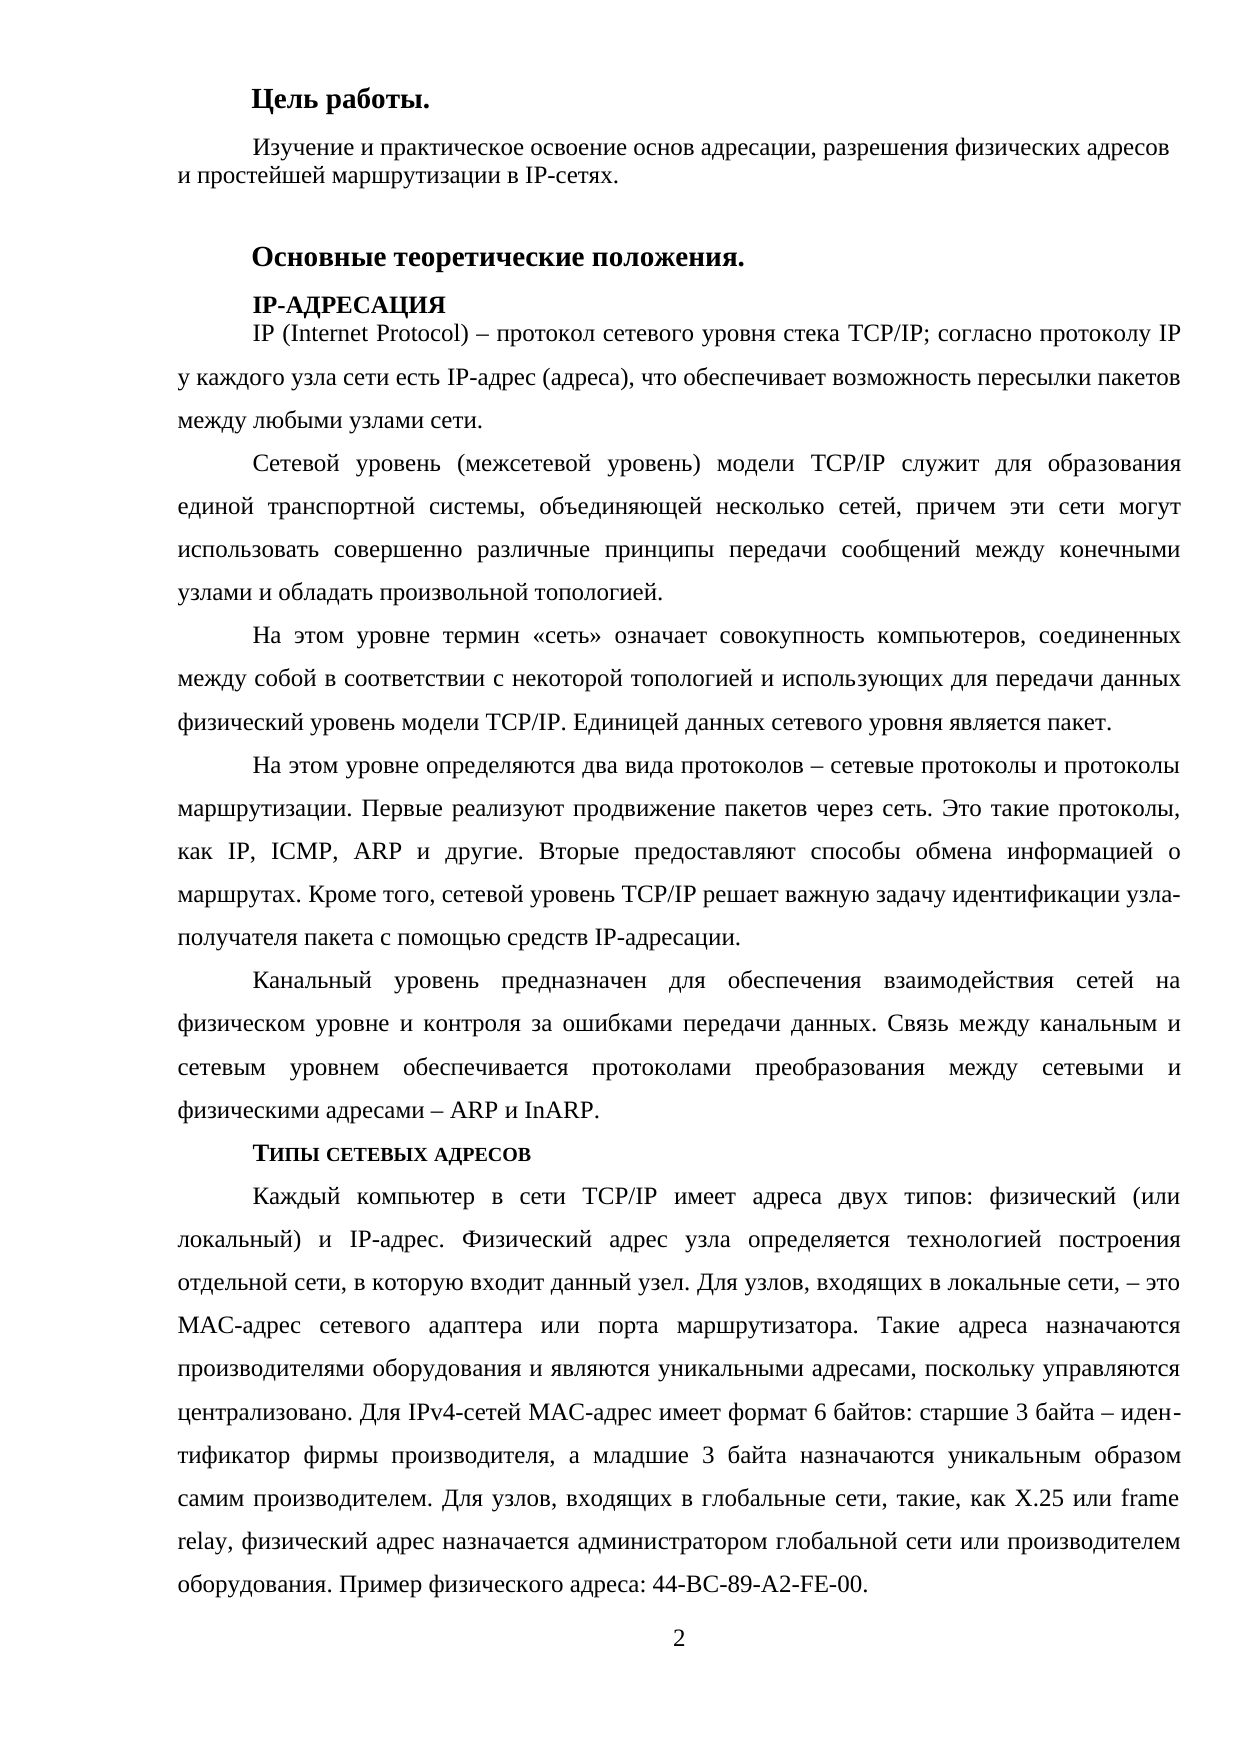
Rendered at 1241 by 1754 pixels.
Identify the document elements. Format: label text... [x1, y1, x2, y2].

text Цель работы. [177, 81, 1181, 115]
subtitle Типы сетевых адресов [177, 1138, 1181, 1167]
text На этом уровне определяются два вида протоколов – сетевые протоколы и протоколы маршрутизации. Первые реализуют продвижение пакетов через сеть. Это такие протоколы, как IP, ICMP, ARP и другие. Вторые предостав­ляют способы обмена информацией о маршрутах. Кроме того, сетевой уро­вень TCP/IP решает важную задачу идентификации узла-получателя пакета с помощью средств IP-адресации. [177, 750, 1181, 951]
text Канальный уровень предназначен для обеспечения взаимодействия сетей на физическом уровне и контроля за ошибками передачи данных. Связь ме­жду канальным и сетевым уровнем обеспечивается протоколами преобразо­вания между сетевыми и физическими адресами – ARP и InARP. [177, 965, 1181, 1123]
text Изучение и практическое освоение основ адресации, разрешения физических адресов и простейшей маршрутизации в IP-сетях. [177, 132, 1181, 189]
text Каждый компьютер в сети TCP/IP имеет адреса двух типов: физический (или локальный) и IP-адрес. Физический адрес узла определяется техноло­гией построения отдельной сети, в которую входит данный узел. Для узлов, входящих в локальные сети, – это МАС-адрес сетевого адаптера или порта маршрутизатора. Такие адреса назначаются производителями оборудования и являются уникальными адресами, поскольку управляются централизовано. Для IPv4-сетей МАС-адрес имеет формат 6 байтов: старшие 3 байта – иден­тификатор фирмы производителя, а младшие 3 байта назначаются уникаль­ным образом самим производителем. Для узлов, входящих в глобальные сети, такие, как Х.25 или frame relay, физический адрес назначается админи­стратором глобальной сети или производителем оборудования. Пример фи­зического адреса: 44-BC-89-A2-FE-00. [177, 1181, 1181, 1598]
text Сетевой уровень (межсетевой уровень) модели TCP/IP служит для обра­зования единой транспортной системы, объединяющей несколько сетей, при­чем эти сети могут использовать совершенно различные принципы передачи сообщений между конечными узлами и обладать произвольной топологией. [177, 448, 1181, 606]
subtitle IP-АДРЕСАЦИЯ [177, 290, 1181, 318]
text IP (Internet Protocol) – протокол сетевого уровня стека TCP/IP; согласно протоколу IP у каждого узла сети есть IP-адрес (адреса), что обеспечивает возможность пересылки пакетов между любыми узлами сети. [177, 318, 1181, 433]
text Основные теоретические положения. [177, 239, 1181, 273]
text На этом уровне термин «сеть» означает совокупность компьютеров, со­единенных между собой в соответствии с некоторой топологией и исполь­зующих для передачи данных физический уровень модели TCP/IP. Единицей данных сетевого уровня является пакет. [177, 620, 1181, 735]
